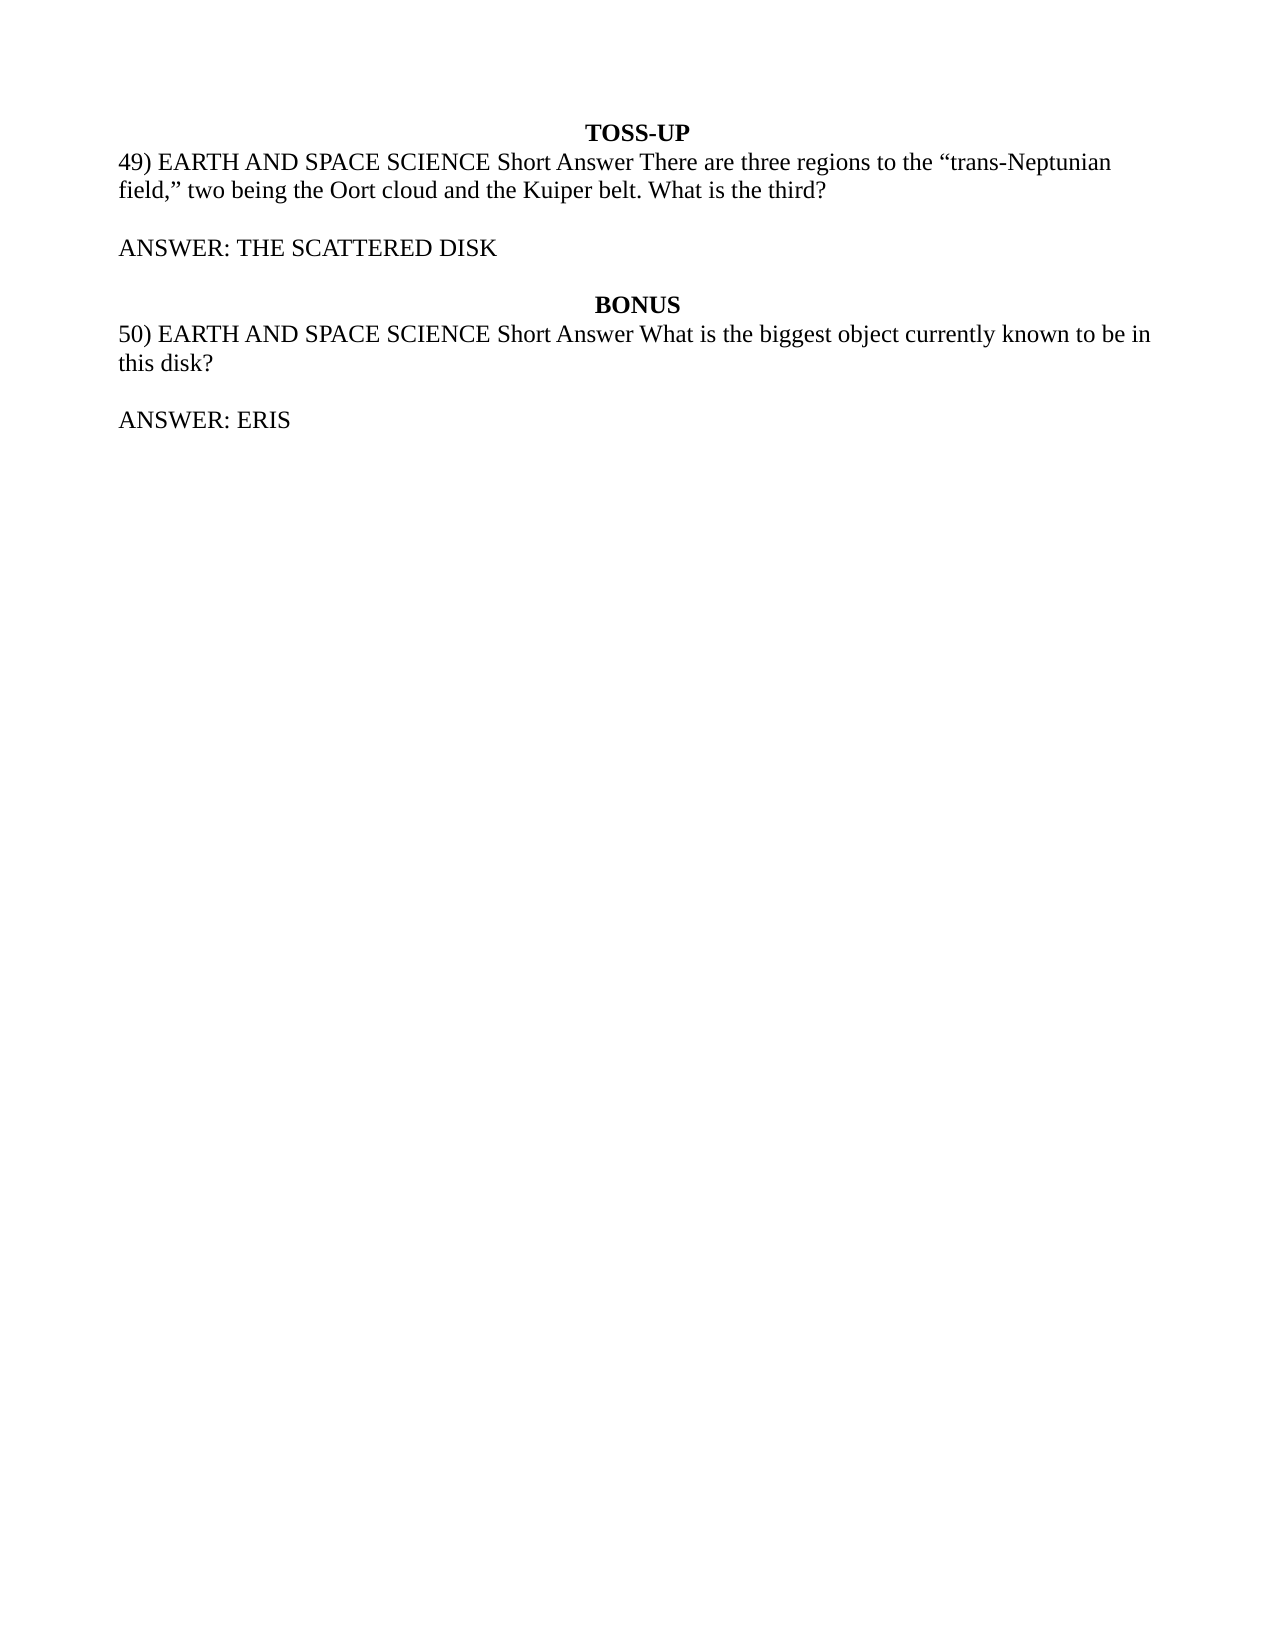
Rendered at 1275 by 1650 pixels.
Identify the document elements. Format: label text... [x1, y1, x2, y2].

text 49) EARTH AND SPACE SCIENCE Short Answer There are three regions to the “trans-Neptunian field,” two being the Oort cloud and the Kuiper belt. What is the third? [118, 147, 1157, 204]
text ANSWER: THE SCATTERED DISK [118, 233, 1157, 262]
text TOSS-UP [118, 118, 1157, 147]
text BONUS [118, 291, 1157, 319]
text 50) EARTH AND SPACE SCIENCE Short Answer What is the biggest object currently known to be in this disk? [118, 319, 1157, 377]
text ANSWER: ERIS [118, 406, 1157, 434]
